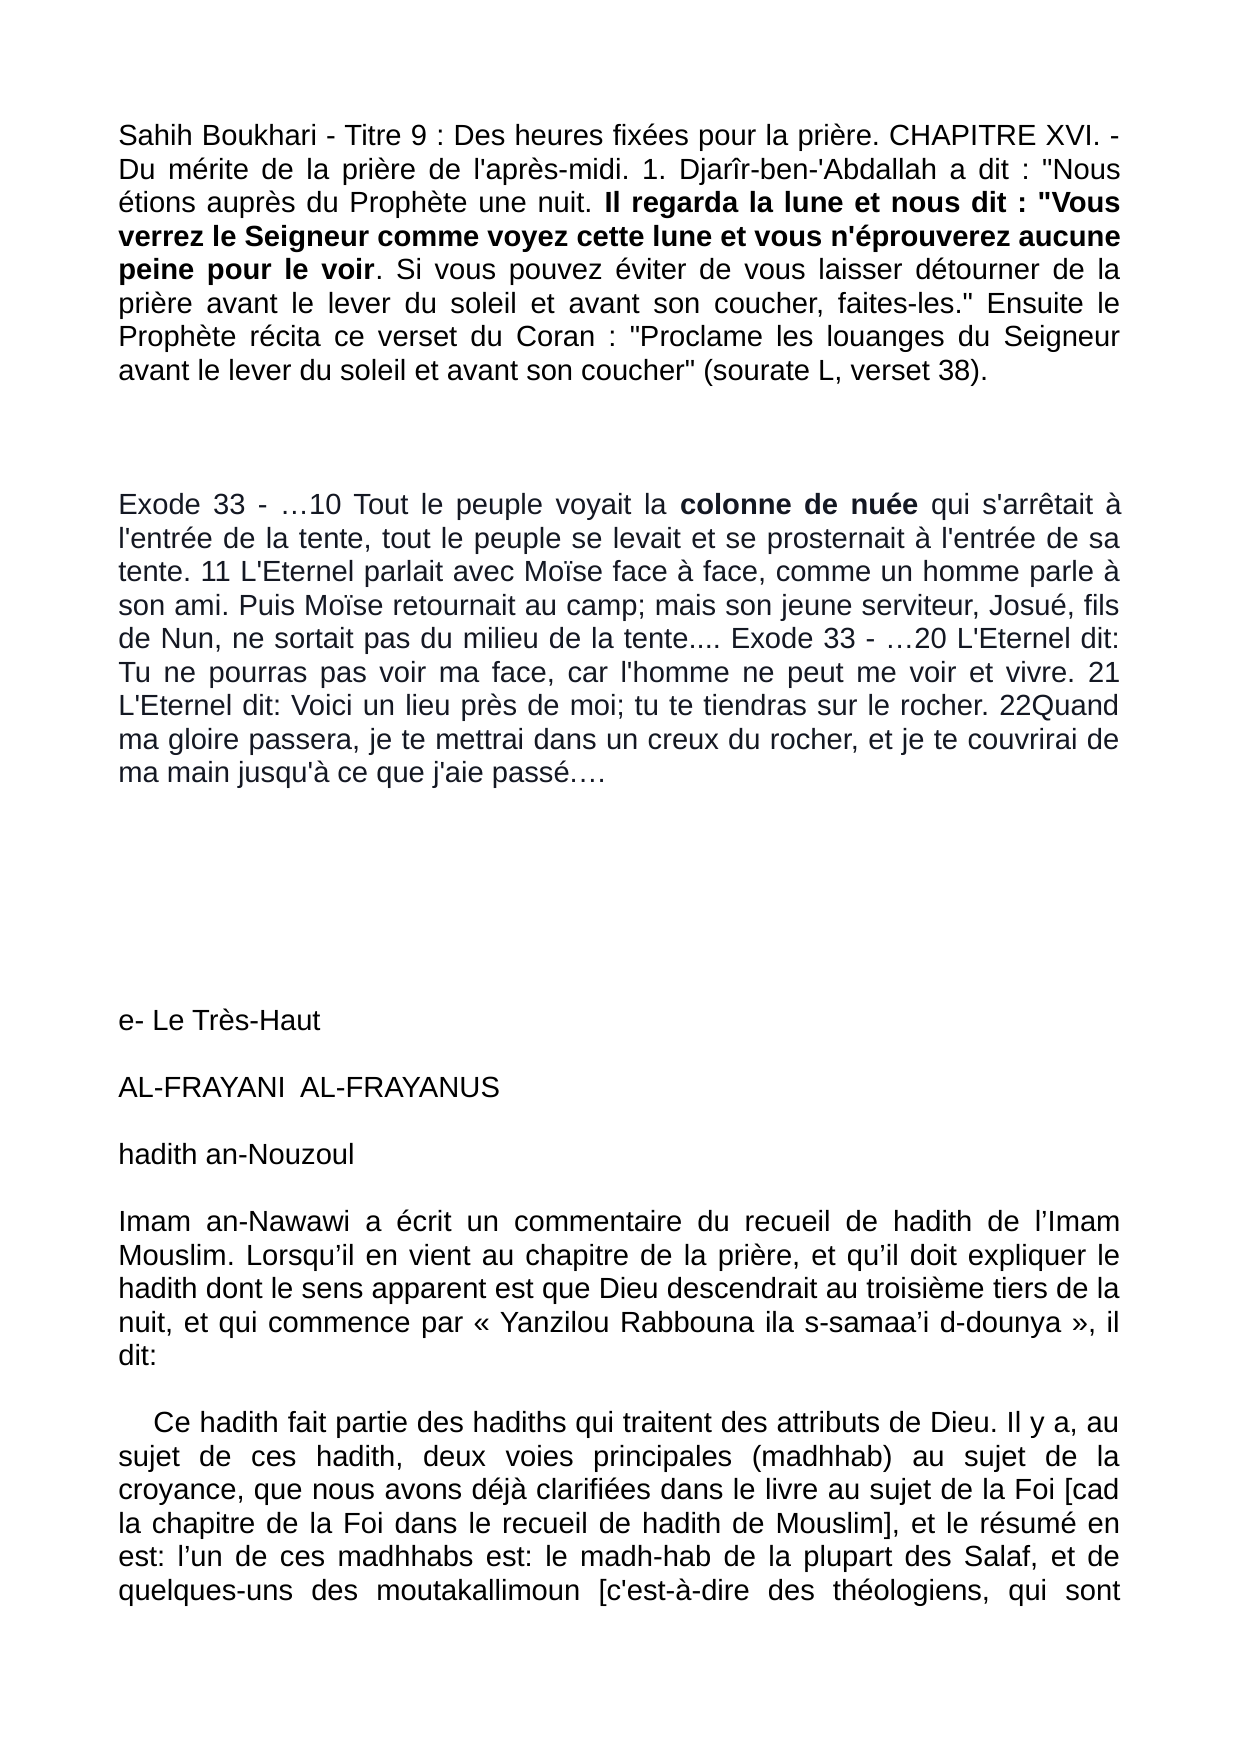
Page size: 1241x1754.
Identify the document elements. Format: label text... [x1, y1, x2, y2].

text Imam an-Nawawi a écrit un commentaire du recueil de hadith de l’Imam Mouslim. Lorsqu’il en vient au chapitre de la prière, et qu’il doit expliquer le hadith dont le sens apparent est que Dieu descendrait au troisième tiers de la nuit, et qui commence par « Yanzilou Rabbouna ila s-samaa’i d-dounya », il dit: [118, 1204, 1122, 1372]
text Ce hadith fait partie des hadiths qui traitent des attributs de Dieu. Il y a, au sujet de ces hadith, deux voies principales (madhhab) au sujet de la croyance, que nous avons déjà clarifiées dans le livre au sujet de la Foi [cad la chapitre de la Foi dans le recueil de hadith de Mouslim], et le résumé en est: l’un de ces madhhabs est: le madh-hab de la plupart des Salaf, et de quelques-uns des moutakallimoun [c'est-à-dire des théologiens, qui sont [118, 1405, 1122, 1606]
text hadith an-Nouzoul [118, 1137, 1122, 1170]
text e- Le Très-Haut [118, 1003, 1122, 1036]
text AL-FRAYANI AL-FRAYANUS [118, 1070, 1122, 1103]
text Exode 33 - …10 Tout le peuple voyait la colonne de nuée qui s'arrêtait à l'entrée de la tente, tout le peuple se levait et se prosternait à l'entrée de sa tente. 11 L'Eternel parlait avec Moïse face à face, comme un homme parle à son ami. Puis Moïse retournait au camp; mais son jeune serviteur, Josué, fils de Nun, ne sortait pas du milieu de la tente.... Exode 33 - …20 L'Eternel dit: Tu ne pourras pas voir ma face, car l'homme ne peut me voir et vivre. 21 L'Eternel dit: Voici un lieu près de moi; tu te tiendras sur le rocher. 22Quand ma gloire passera, je te mettrai dans un creux du rocher, et je te couvrirai de ma main jusqu'à ce que j'aie passé.… [118, 487, 1122, 789]
text Sahih Boukhari - Titre 9 : Des heures fixées pour la prière. CHAPITRE XVI. - Du mérite de la prière de l'après-midi. 1. Djarîr-ben-'Abdallah a dit : "Nous étions auprès du Prophète une nuit. Il regarda la lune et nous dit : "Vous verrez le Seigneur comme voyez cette lune et vous n'éprouverez aucune peine pour le voir. Si vous pouvez éviter de vous laisser détourner de la prière avant le lever du soleil et avant son coucher, faites-les." Ensuite le Prophète récita ce verset du Coran : "Proclame les louanges du Seigneur avant le lever du soleil et avant son coucher" (sourate L, verset 38). [118, 118, 1122, 386]
